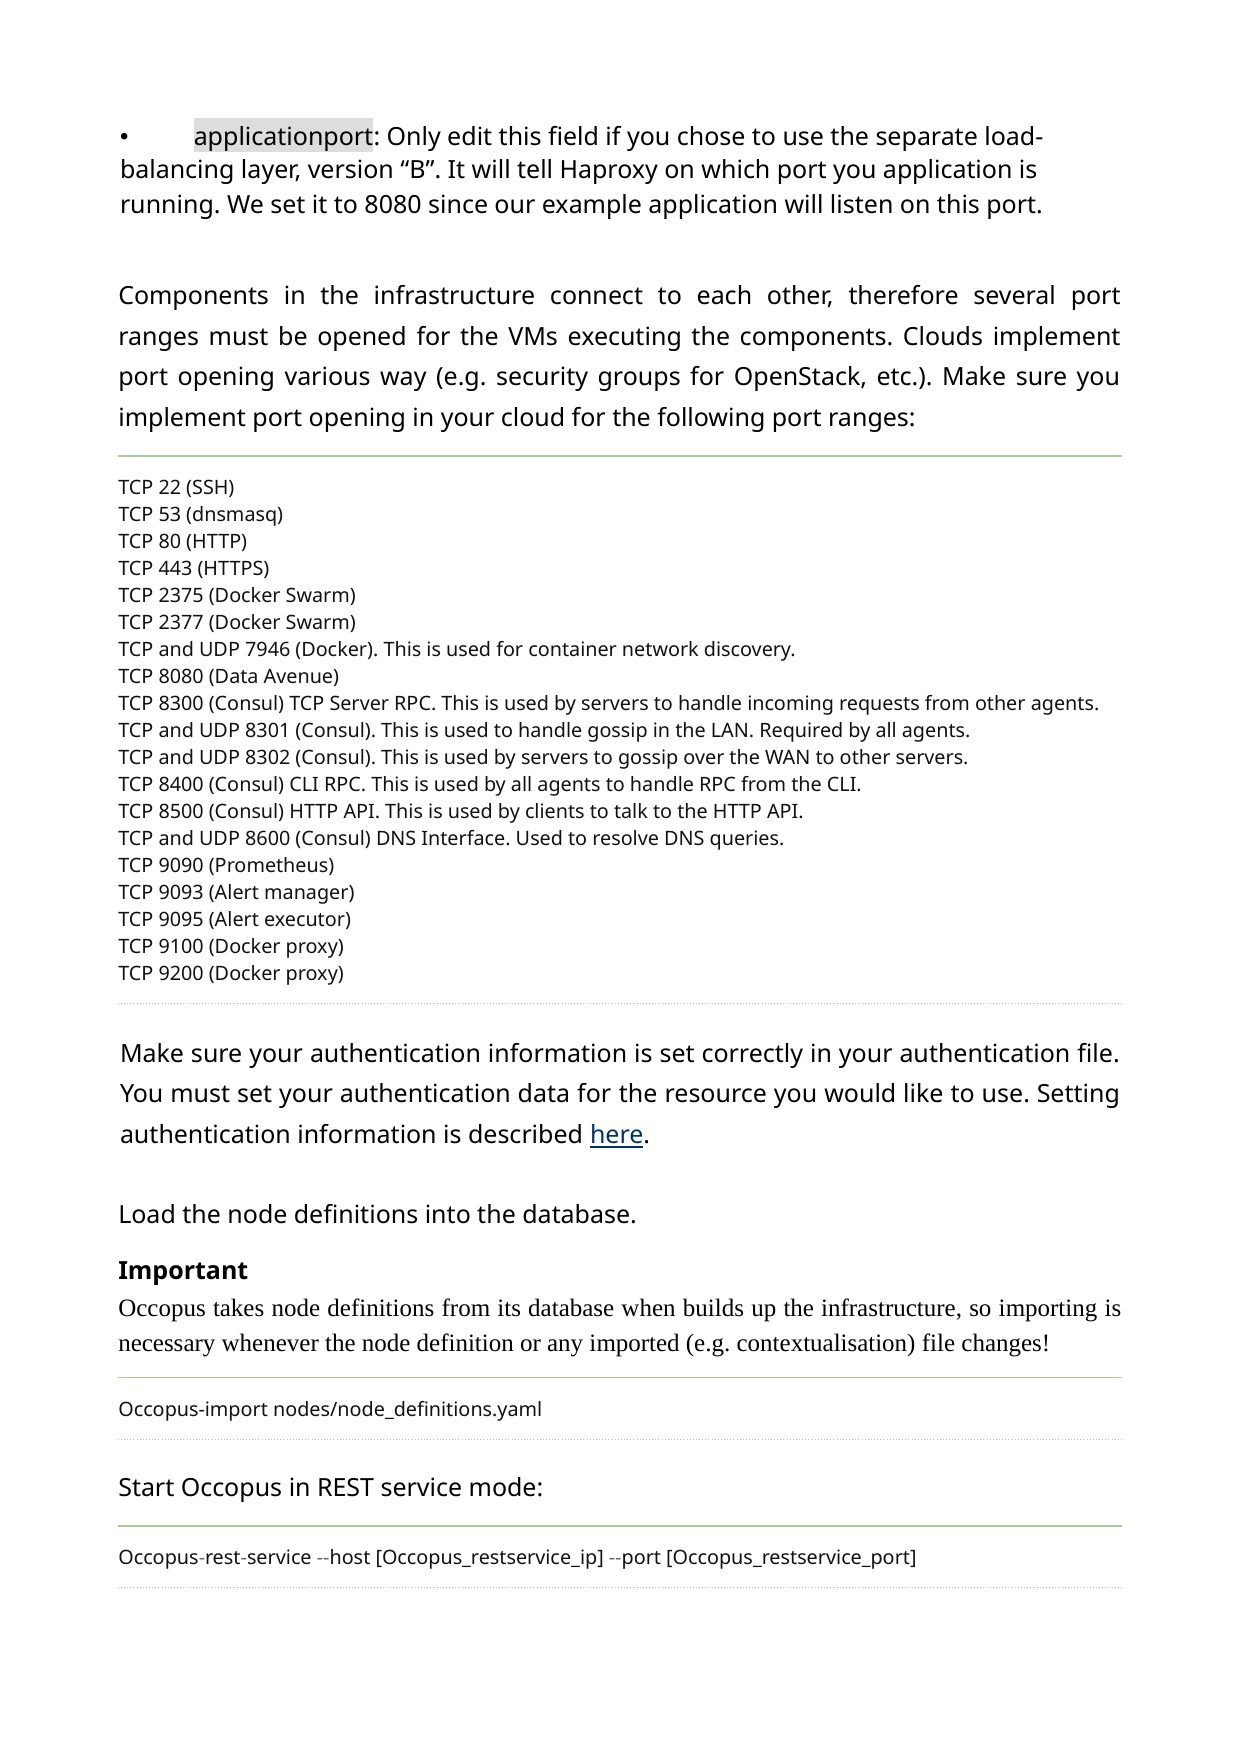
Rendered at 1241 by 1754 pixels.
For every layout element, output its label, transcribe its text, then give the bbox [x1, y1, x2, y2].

text Load the node definitions into the database. [118, 1197, 1122, 1231]
text TCP and UDP 8301 (Consul). This is used to handle gossip in the LAN. Required by all agents. [118, 716, 1122, 743]
text TCP and UDP 8302 (Consul). This is used by servers to gossip over the WAN to other servers. [118, 743, 1122, 770]
text TCP 53 (dnsmasq) [118, 500, 1122, 527]
text Occopus takes node definitions from its database when builds up the infrastructure, so importing is necessary whenever the node definition or any imported (e.g. contextualisation) file changes! [118, 1293, 1122, 1356]
text TCP 8080 (Data Avenue) [118, 662, 1122, 689]
text TCP 2377 (Docker Swarm) [118, 608, 1122, 635]
text TCP 9095 (Alert executor) [118, 905, 1122, 932]
text TCP 80 (HTTP) [118, 527, 1122, 554]
text TCP 443 (HTTPS) [118, 554, 1122, 581]
text TCP 9093 (Alert manager) [118, 878, 1122, 905]
text TCP 9200 (Docker proxy) [118, 941, 1122, 1004]
text Important [118, 1252, 1122, 1286]
text TCP 9090 (Prometheus) [118, 851, 1122, 878]
text TCP 2375 (Docker Swarm) [118, 581, 1122, 608]
text TCP 9100 (Docker proxy) [118, 932, 1122, 941]
text TCP 8500 (Consul) HTTP API. This is used by clients to talk to the HTTP API. [118, 797, 1122, 824]
text TCP 22 (SSH) [118, 457, 1122, 500]
text Occopus-import nodes/node_definitions.yaml [118, 1378, 1122, 1440]
text TCP and UDP 8600 (Consul) DNS Interface. Used to resolve DNS queries. [118, 824, 1122, 851]
text TCP and UDP 7946 (Docker). This is used for container network discovery. [118, 635, 1122, 662]
list applicationport: Only edit this field if you chose to use the separate load-balancing layer, version “B”. It will tell Haproxy on which port you application is running. We set it to 8080 since our example application will listen on this port. [120, 118, 1121, 220]
text TCP 8400 (Consul) CLI RPC. This is used by all agents to handle RPC from the CLI. [118, 770, 1122, 797]
text Occopus-rest-service --host [Occopus_restservice_ip] --port [Occopus_restservice_port] [118, 1527, 1122, 1588]
text Make sure your authentication information is set correctly in your authentication file. You must set your authentication data for the resource you would like to use. Setting authentication information is described here. [120, 1035, 1121, 1151]
text TCP 8300 (Consul) TCP Server RPC. This is used by servers to handle incoming requests from other agents. [118, 689, 1122, 716]
text Components in the infrastructure connect to each other, therefore several port ranges must be opened for the VMs executing the components. Clouds implement port opening various way (e.g. security groups for OpenStack, etc.). Make sure you implement port opening in your cloud for the following port ranges: [118, 277, 1122, 434]
text Start Occopus in REST service mode: [118, 1470, 1122, 1504]
